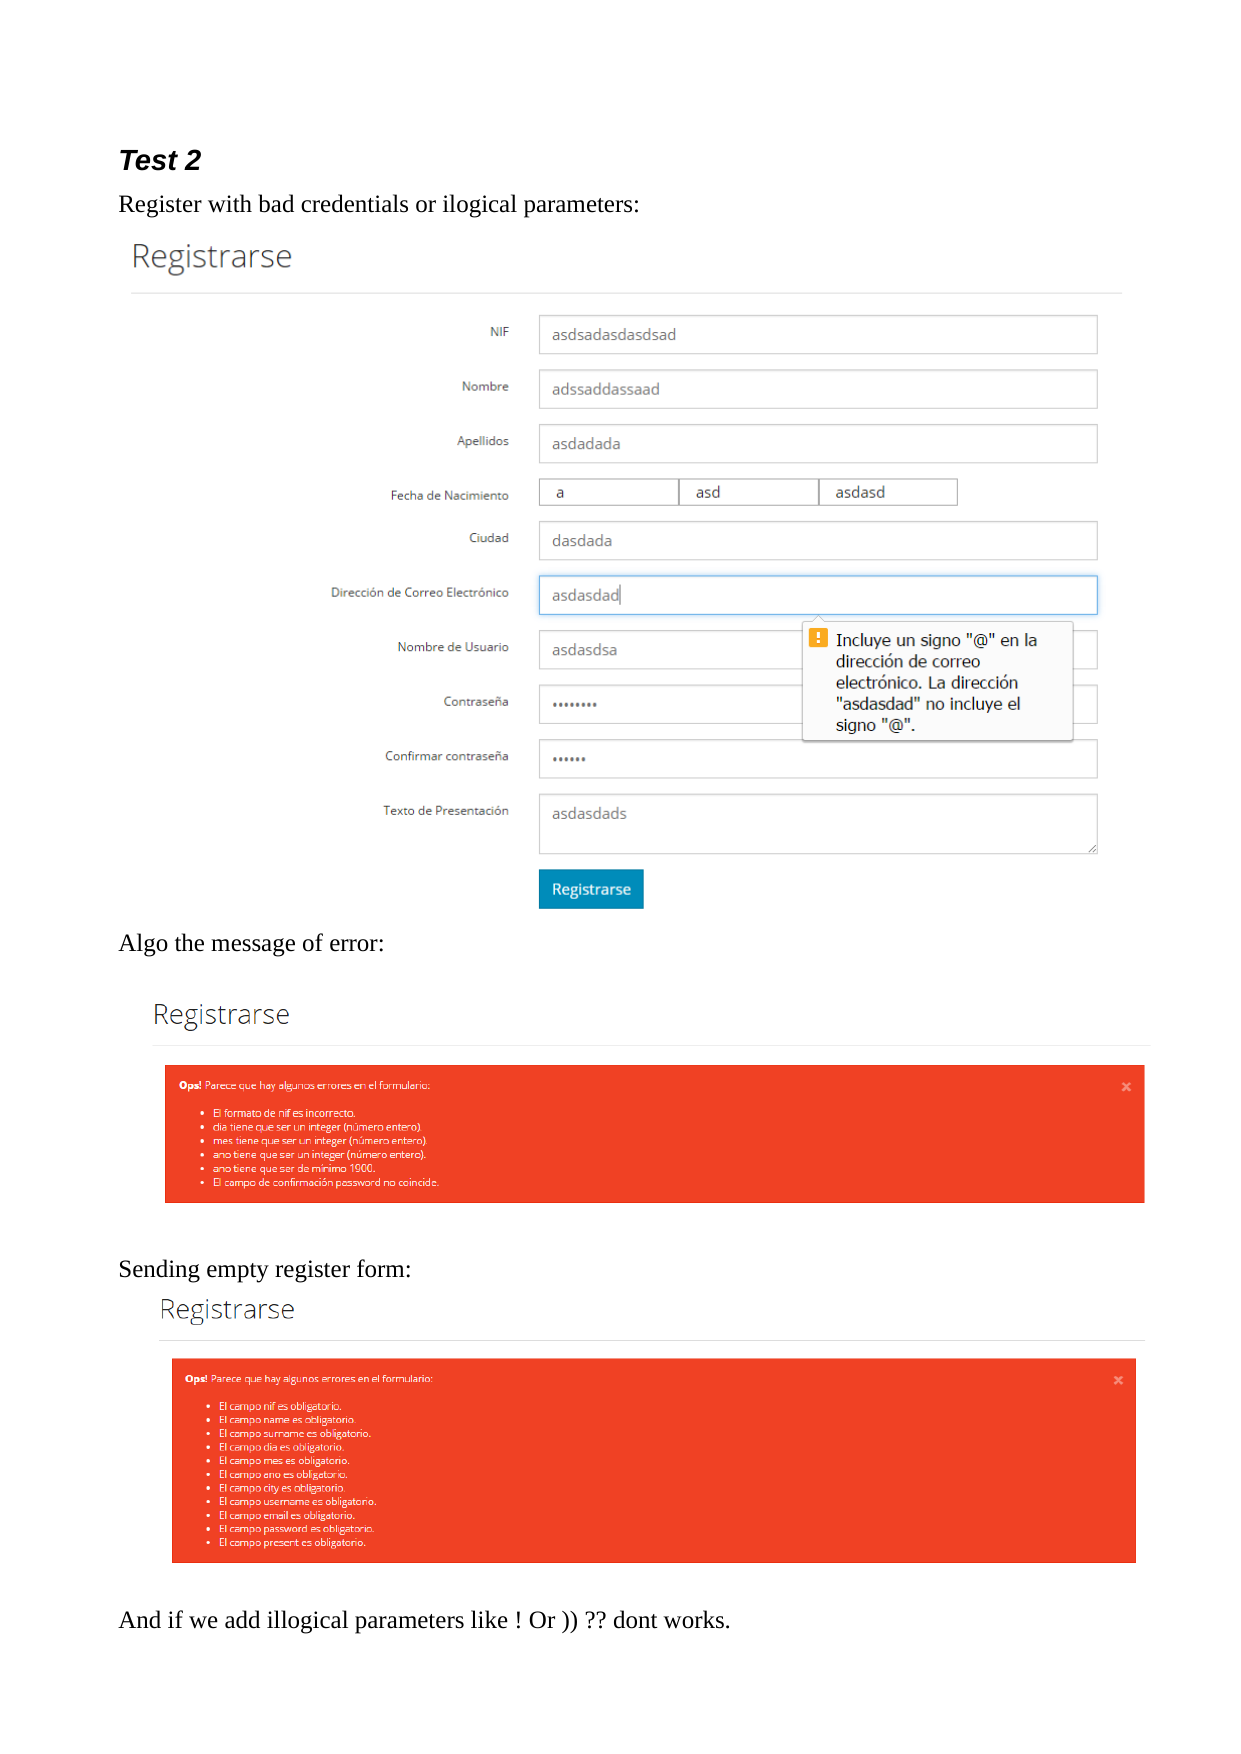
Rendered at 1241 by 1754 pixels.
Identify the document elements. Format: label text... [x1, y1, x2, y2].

text Sending empty register form: [118, 1254, 1122, 1593]
subtitle Test 2 [118, 143, 1122, 177]
text Register with bad credentials or ilogical parameters: [118, 189, 1122, 218]
text And if we add illogical parameters like ! Or )) ?? dont works. [118, 1605, 1122, 1634]
text Algo the message of error: [118, 928, 1122, 956]
